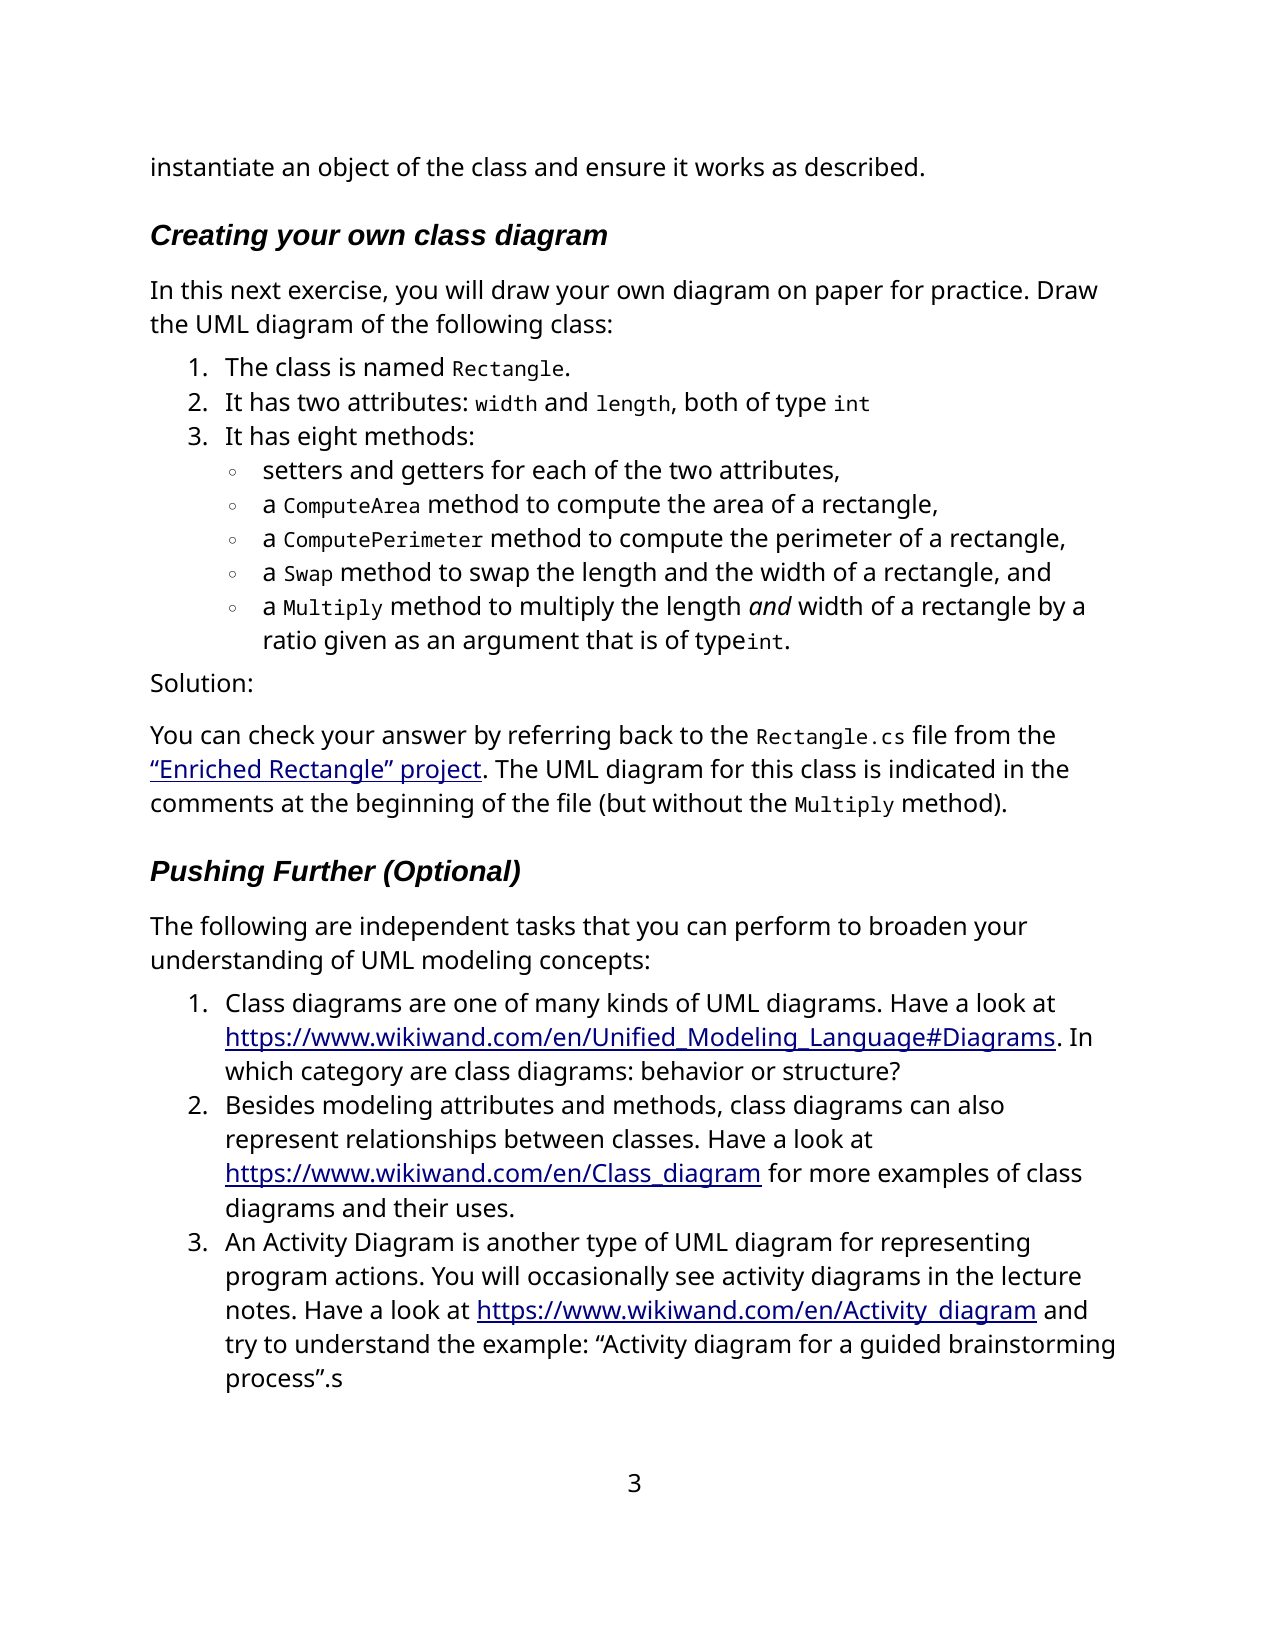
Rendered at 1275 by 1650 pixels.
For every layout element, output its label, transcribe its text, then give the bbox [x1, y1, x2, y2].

list a ComputeArea method to compute the area of a rectangle, [225, 486, 1125, 520]
text The following are independent tasks that you can perform to broaden your understanding of UML modeling concepts: [150, 909, 1125, 977]
list setters and getters for each of the two attributes, [225, 452, 1125, 486]
list It has eight methods: [187, 418, 1125, 452]
subtitle Pushing Further (Optional) [150, 854, 1125, 887]
list The class is named Rectangle. [187, 350, 1125, 384]
list a Swap method to swap the length and the width of a rectangle, and [225, 554, 1125, 588]
list Class diagrams are one of many kinds of UML diagrams. Have a look at https://www.wikiwand.com/en/Unified_Modeling_Language#Diagrams. In which category are class diagrams: behavior or structure? [187, 986, 1125, 1088]
list a Multiply method to multiply the length and width of a rectangle by a ratio given as an argument that is of typeint. [225, 588, 1125, 657]
text Solution: [150, 666, 1125, 700]
text You can check your answer by referring back to the Rectangle.cs file from the “Enriched Rectangle” project. The UML diagram for this class is indicated in the comments at the beginning of the file (but without the Multiply method). [150, 718, 1125, 820]
list It has two attributes: width and length, both of type int [187, 384, 1125, 418]
subtitle Creating your own class diagram [150, 218, 1125, 252]
list An Activity Diagram is another type of UML diagram for representing program actions. You will occasionally see activity diagrams in the lecture notes. Have a look at https://www.wikiwand.com/en/Activity_diagram and try to understand the example: “Activity diagram for a guided brainstorming process”.s [187, 1224, 1125, 1394]
text instantiate an object of the class and ensure it works as described. [150, 150, 1125, 184]
text In this next exercise, you will draw your own diagram on paper for practice. Draw the UML diagram of the following class: [150, 273, 1125, 341]
list a ComputePerimeter method to compute the perimeter of a rectangle, [225, 520, 1125, 554]
list Besides modeling attributes and methods, class diagrams can also represent relationships between classes. Have a look at https://www.wikiwand.com/en/Class_diagram for more examples of class diagrams and their uses. [187, 1088, 1125, 1224]
